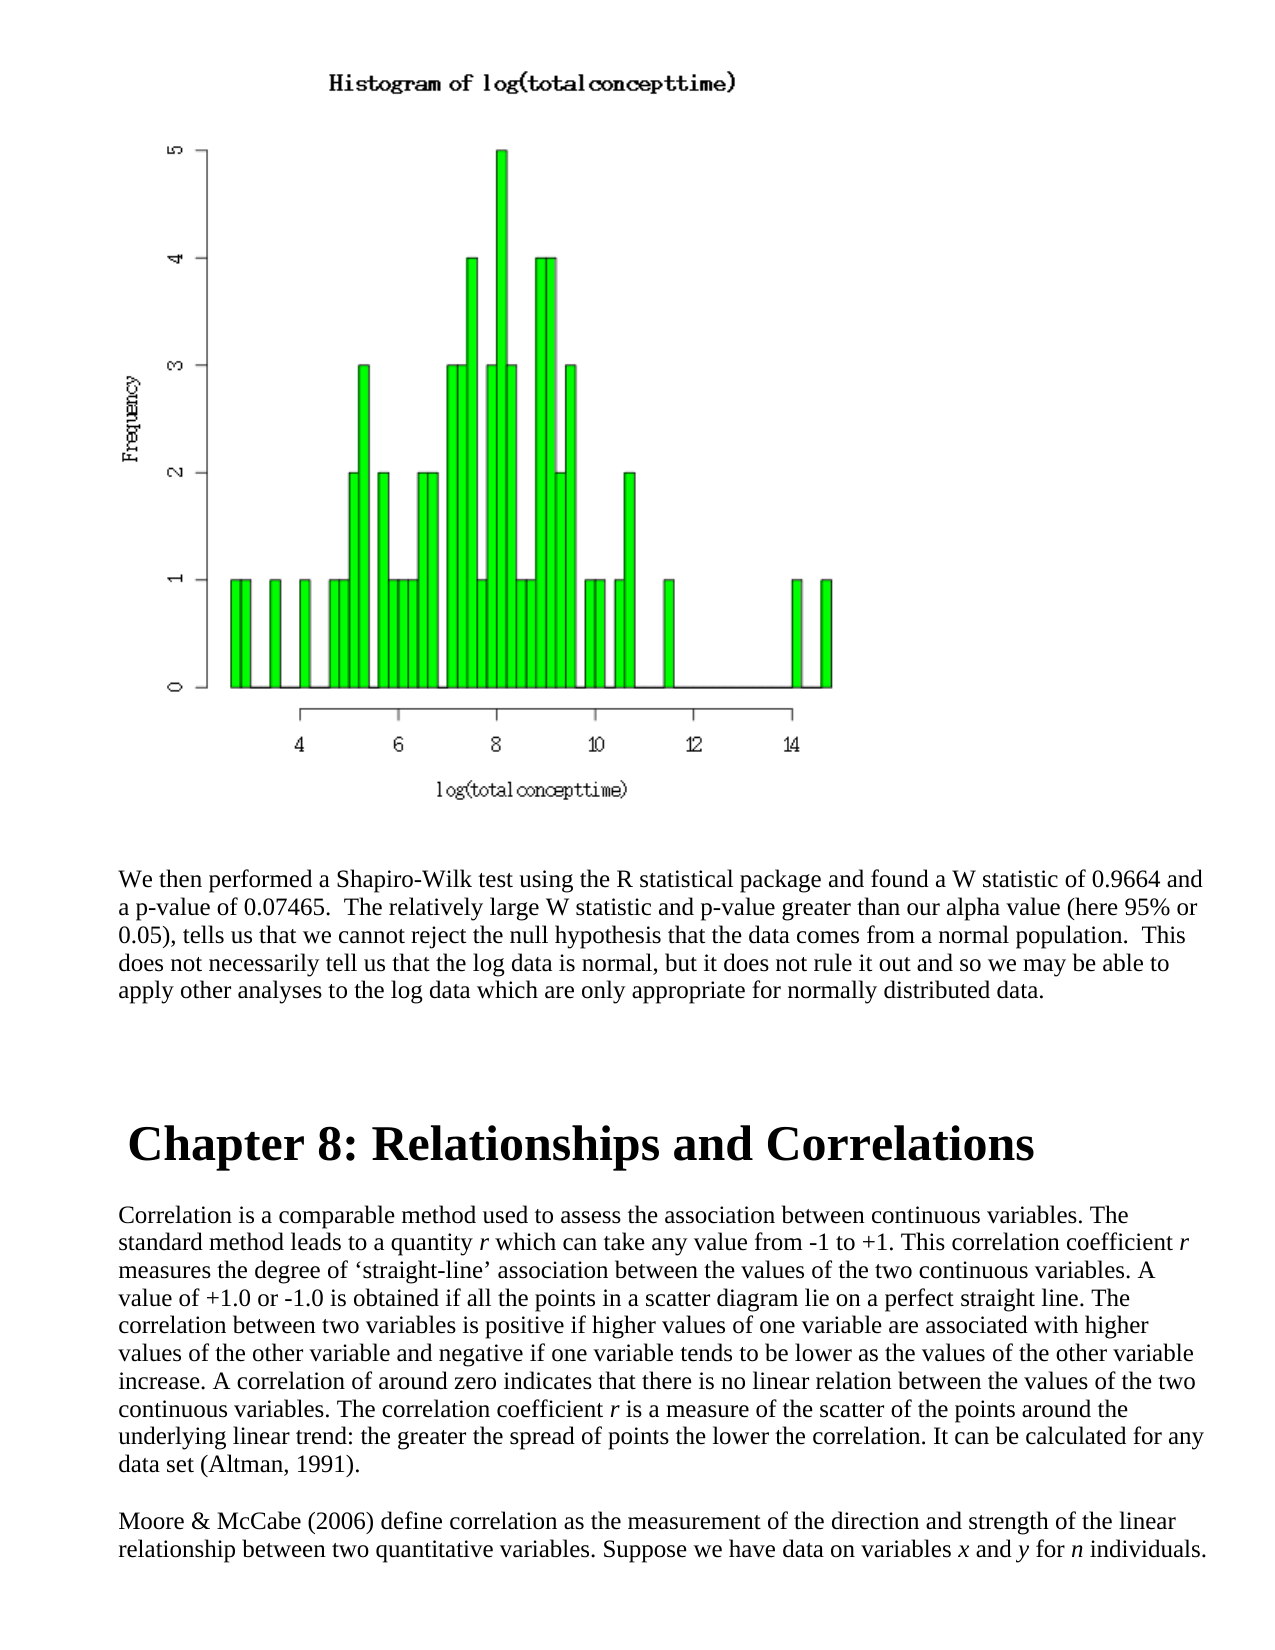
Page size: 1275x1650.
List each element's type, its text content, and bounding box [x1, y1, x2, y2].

picture [118, 59, 861, 803]
text Correlation is a comparable method used to assess the association between continuous variables. The standard method leads to a quantity r which can take any value from -1 to +1. This correlation coefficient r measures the degree of ‘straight-line’ association between the values of the two continuous variables. A value of +1.0 or -1.0 is obtained if all the points in a scatter diagram lie on a perfect straight line. The correlation between two variables is positive if higher values of one variable are associated with higher values of the other variable and negative if one variable tends to be lower as the values of the other variable increase. A correlation of around zero indicates that there is no linear relation between the values of the two continuous variables. The correlation coefficient r is a measure of the scatter of the points around the underlying linear trend: the greater the spread of points the lower the correlation. It can be calculated for any data set (Altman, 1991). [118, 1201, 1216, 1478]
text Moore & McCabe (2006) define correlation as the measurement of the direction and strength of the linear relationship between two quantitative variables. Suppose we have data on variables x and y for n individuals. [118, 1507, 1216, 1563]
subtitle Chapter 8: Relationships and Correlations [127, 1116, 1207, 1171]
text We then performed a Shapiro-Wilk test using the R statistical package and found a W statistic of 0.9664 and a p-value of 0.07465. The relatively large W statistic and p-value greater than our alpha value (here 95% or 0.05), tells us that we cannot reject the null hypothesis that the data comes from a normal population. This does not necessarily tell us that the log data is normal, but it does not rule it out and so we may be able to apply other analyses to the log data which are only appropriate for normally distributed data. [118, 866, 1216, 1004]
